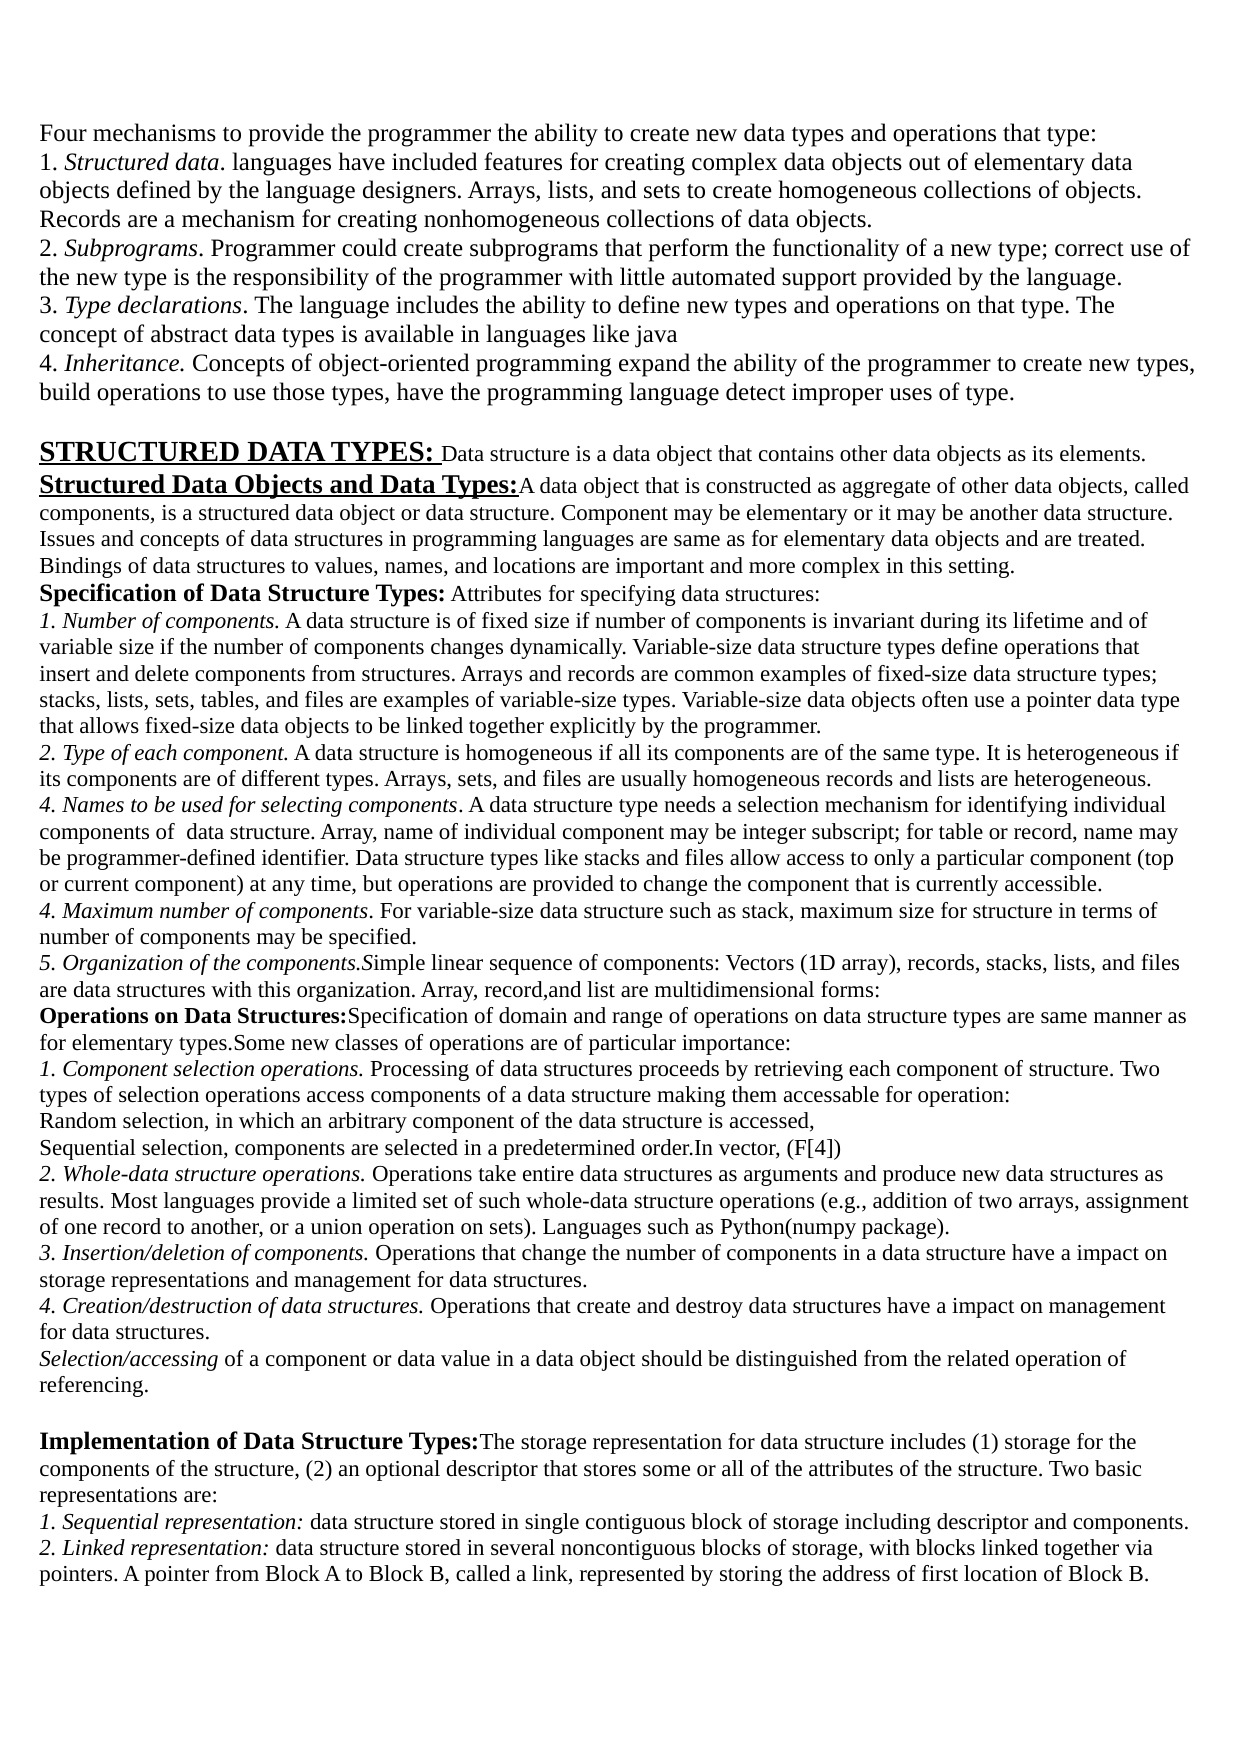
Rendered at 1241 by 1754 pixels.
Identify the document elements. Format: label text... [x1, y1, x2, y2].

text 2. Linked representation: data structure stored in several noncontiguous blocks of storage, with blocks linked together via pointers. A pointer from Block A to Block B, called a link, represented by storing the address of first location of Block B. [39, 1534, 1197, 1587]
text 2. Type of each component. A data structure is homogeneous if all its components are of the same type. It is heterogeneous if its components are of different types. Arrays, sets, and files are usually homogeneous records and lists are heterogeneous. [39, 739, 1197, 791]
text 3. Type declarations. The language includes the ability to define new types and operations on that type. The concept of abstract data types is available in languages like java [39, 291, 1197, 348]
text 4. Inheritance. Concepts of object-oriented programming expand the ability of the programmer to create new types, build operations to use those types, have the programming language detect improper uses of type. [39, 348, 1197, 406]
text Operations on Data Structures:Specification of domain and range of operations on data structure types are same manner as for elementary types.Some new classes of operations are of particular importance: [39, 1002, 1197, 1055]
text Four mechanisms to provide the programmer the ability to create new data types and operations that type: [39, 118, 1197, 147]
text 4. Maximum number of components. For variable-size data structure such as stack, maximum size for structure in terms of number of components may be specified. [39, 897, 1197, 949]
text 3. Insertion/deletion of components. Operations that change the number of components in a data structure have a impact on storage representations and management for data structures. [39, 1239, 1197, 1292]
text Sequential selection, components are selected in a predetermined order.In vector, (F[4]) [39, 1134, 1197, 1160]
text Structured Data Objects and Data Types:A data object that is constructed as aggregate of other data objects, called components, is a structured data object or data structure. Component may be elementary or it may be another data structure. Issues and concepts of data structures in programming languages are same as for elementary data objects and are treated. Bindings of data structures to values, names, and locations are important and more complex in this setting. [39, 468, 1197, 578]
text 4. Creation/destruction of data structures. Operations that create and destroy data structures have a impact on management for data structures. [39, 1292, 1197, 1345]
text Selection/accessing of a component or data value in a data object should be distinguished from the related operation of referencing. [39, 1345, 1197, 1397]
text Implementation of Data Structure Types:The storage representation for data structure includes (1) storage for the components of the structure, (2) an optional descriptor that stores some or all of the attributes of the structure. Two basic representations are: [39, 1426, 1197, 1508]
text Specification of Data Structure Types: Attributes for specifying data structures: [39, 578, 1197, 607]
text STRUCTURED DATA TYPES: Data structure is a data object that contains other data objects as its elements. [39, 434, 1197, 468]
text 1. Component selection operations. Processing of data structures proceeds by retrieving each component of structure. Two types of selection operations access components of a data structure making them accessable for operation: [39, 1055, 1197, 1108]
text 4. Names to be used for selecting components. A data structure type needs a selection mechanism for identifying individual components of data structure. Array, name of individual component may be integer subscript; for table or record, name may be programmer-defined identifier. Data structure types like stacks and files allow access to only a particular component (top or current component) at any time, but operations are provided to change the component that is currently accessible. [39, 791, 1197, 897]
text Random selection, in which an arbitrary component of the data structure is accessed, [39, 1108, 1197, 1134]
text 1. Number of components. A data structure is of fixed size if number of components is invariant during its lifetime and of variable size if the number of components changes dynamically. Variable-size data structure types define operations that insert and delete components from structures. Arrays and records are common examples of fixed-size data structure types; stacks, lists, sets, tables, and files are examples of variable-size types. Variable-size data objects often use a pointer data type that allows fixed-size data objects to be linked together explicitly by the programmer. [39, 607, 1197, 739]
text 5. Organization of the components.Simple linear sequence of components: Vectors (1D array), records, stacks, lists, and files are data structures with this organization. Array, record,and list are multidimensional forms: [39, 949, 1197, 1002]
text 1. Structured data. languages have included features for creating complex data objects out of elementary data objects defined by the language designers. Arrays, lists, and sets to create homogeneous collections of objects. Records are a mechanism for creating nonhomogeneous collections of data objects. [39, 147, 1197, 233]
text 1. Sequential representation: data structure stored in single contiguous block of storage including descriptor and components. [39, 1508, 1197, 1534]
text 2. Subprograms. Programmer could create subprograms that perform the functionality of a new type; correct use of the new type is the responsibility of the programmer with little automated support provided by the language. [39, 233, 1197, 291]
text 2. Whole-data structure operations. Operations take entire data structures as arguments and produce new data structures as results. Most languages provide a limited set of such whole-data structure operations (e.g., addition of two arrays, assignment of one record to another, or a union operation on sets). Languages such as Python(numpy package). [39, 1160, 1197, 1239]
